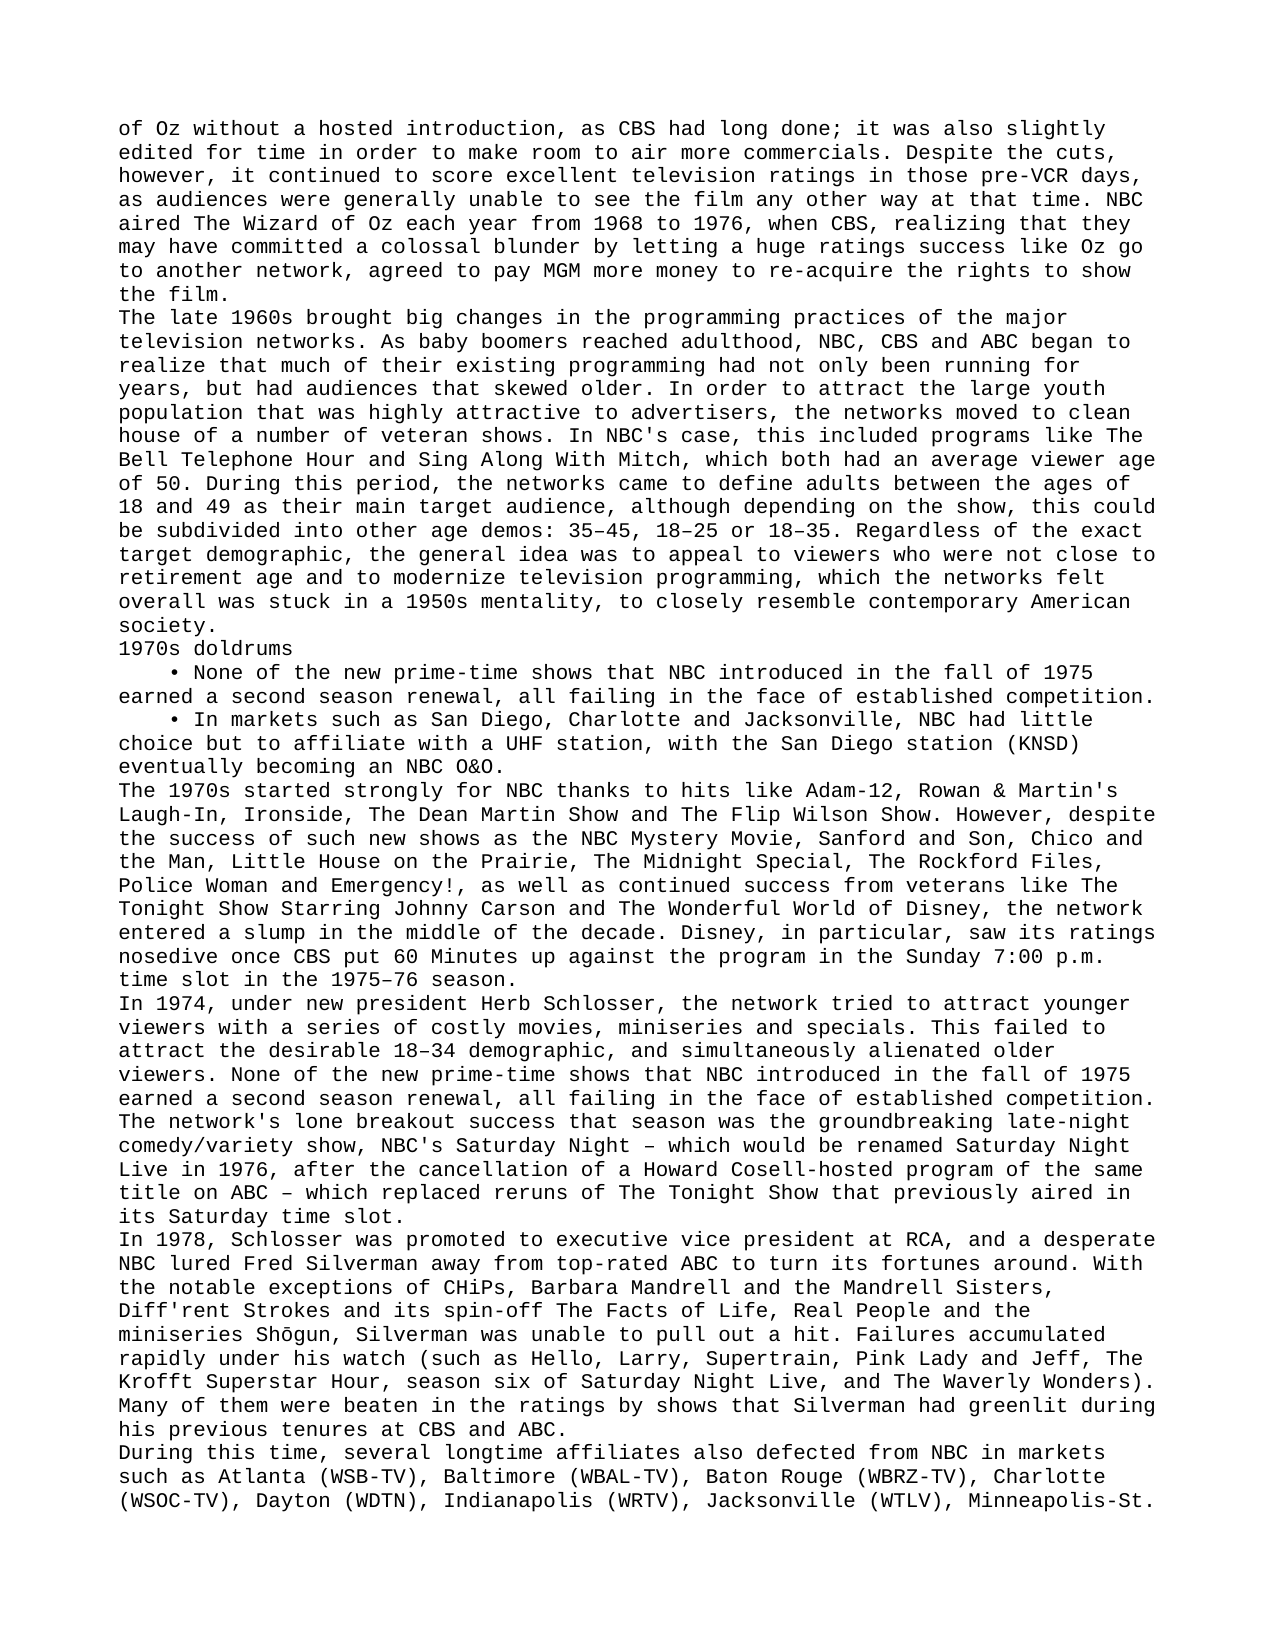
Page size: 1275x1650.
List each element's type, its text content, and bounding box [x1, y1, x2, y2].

text In 1974, under new president Herb Schlosser, the network tried to attract younger viewers with a series of costly movies, miniseries and specials. This failed to attract the desirable 18–34 demographic, and simultaneously alienated older viewers. None of the new prime-time shows that NBC introduced in the fall of 1975 earned a second season renewal, all failing in the face of established competition. The network's lone breakout success that season was the groundbreaking late-night comedy/variety show, NBC's Saturday Night – which would be renamed Saturday Night Live in 1976, after the cancellation of a Howard Cosell-hosted program of the same title on ABC – which replaced reruns of The Tonight Show that previously aired in its Saturday time slot. [118, 993, 1157, 1229]
text • In markets such as San Diego, Charlotte and Jacksonville, NBC had little choice but to affiliate with a UHF station, with the San Diego station (KNSD) eventually becoming an NBC O&O. [118, 709, 1157, 780]
text 1970s doldrums [118, 638, 1157, 662]
text of Oz without a hosted introduction, as CBS had long done; it was also slightly edited for time in order to make room to air more commercials. Despite the cuts, however, it continued to score excellent television ratings in those pre-VCR days, as audiences were generally unable to see the film any other way at that time. NBC aired The Wizard of Oz each year from 1968 to 1976, when CBS, realizing that they may have committed a colossal blunder by letting a huge ratings success like Oz go to another network, agreed to pay MGM more money to re-acquire the rights to show the film. [118, 118, 1157, 307]
text The late 1960s brought big changes in the programming practices of the major television networks. As baby boomers reached adulthood, NBC, CBS and ABC began to realize that much of their existing programming had not only been running for years, but had audiences that skewed older. In order to attract the large youth population that was highly attractive to advertisers, the networks moved to clean house of a number of veteran shows. In NBC's case, this included programs like The Bell Telephone Hour and Sing Along With Mitch, which both had an average viewer age of 50. During this period, the networks came to define adults between the ages of 18 and 49 as their main target audience, although depending on the show, this could be subdivided into other age demos: 35–45, 18–25 or 18–35. Regardless of the exact target demographic, the general idea was to appeal to viewers who were not close to retirement age and to modernize television programming, which the networks felt overall was stuck in a 1950s mentality, to closely resemble contemporary American society. [118, 307, 1157, 638]
text In 1978, Schlosser was promoted to executive vice president at RCA, and a desperate NBC lured Fred Silverman away from top-rated ABC to turn its fortunes around. With the notable exceptions of CHiPs, Barbara Mandrell and the Mandrell Sisters, Diff'rent Strokes and its spin-off The Facts of Life, Real People and the miniseries Shōgun, Silverman was unable to pull out a hit. Failures accumulated rapidly under his watch (such as Hello, Larry, Supertrain, Pink Lady and Jeff, The Krofft Superstar Hour, season six of Saturday Night Live, and The Waverly Wonders). Many of them were beaten in the ratings by shows that Silverman had greenlit during his previous tenures at CBS and ABC. [118, 1229, 1157, 1442]
text • None of the new prime-time shows that NBC introduced in the fall of 1975 earned a second season renewal, all failing in the face of established competition. [118, 662, 1157, 709]
text The 1970s started strongly for NBC thanks to hits like Adam-12, Rowan & Martin's Laugh-In, Ironside, The Dean Martin Show and The Flip Wilson Show. However, despite the success of such new shows as the NBC Mystery Movie, Sanford and Son, Chico and the Man, Little House on the Prairie, The Midnight Special, The Rockford Files, Police Woman and Emergency!, as well as continued success from veterans like The Tonight Show Starring Johnny Carson and The Wonderful World of Disney, the network entered a slump in the middle of the decade. Disney, in particular, saw its ratings nosedive once CBS put 60 Minutes up against the program in the Sunday 7:00 p.m. time slot in the 1975–76 season. [118, 780, 1157, 993]
text During this time, several longtime affiliates also defected from NBC in markets such as Atlanta (WSB-TV), Baltimore (WBAL-TV), Baton Rouge (WBRZ-TV), Charlotte (WSOC-TV), Dayton (WDTN), Indianapolis (WRTV), Jacksonville (WTLV), Minneapolis-St. [118, 1442, 1157, 1513]
